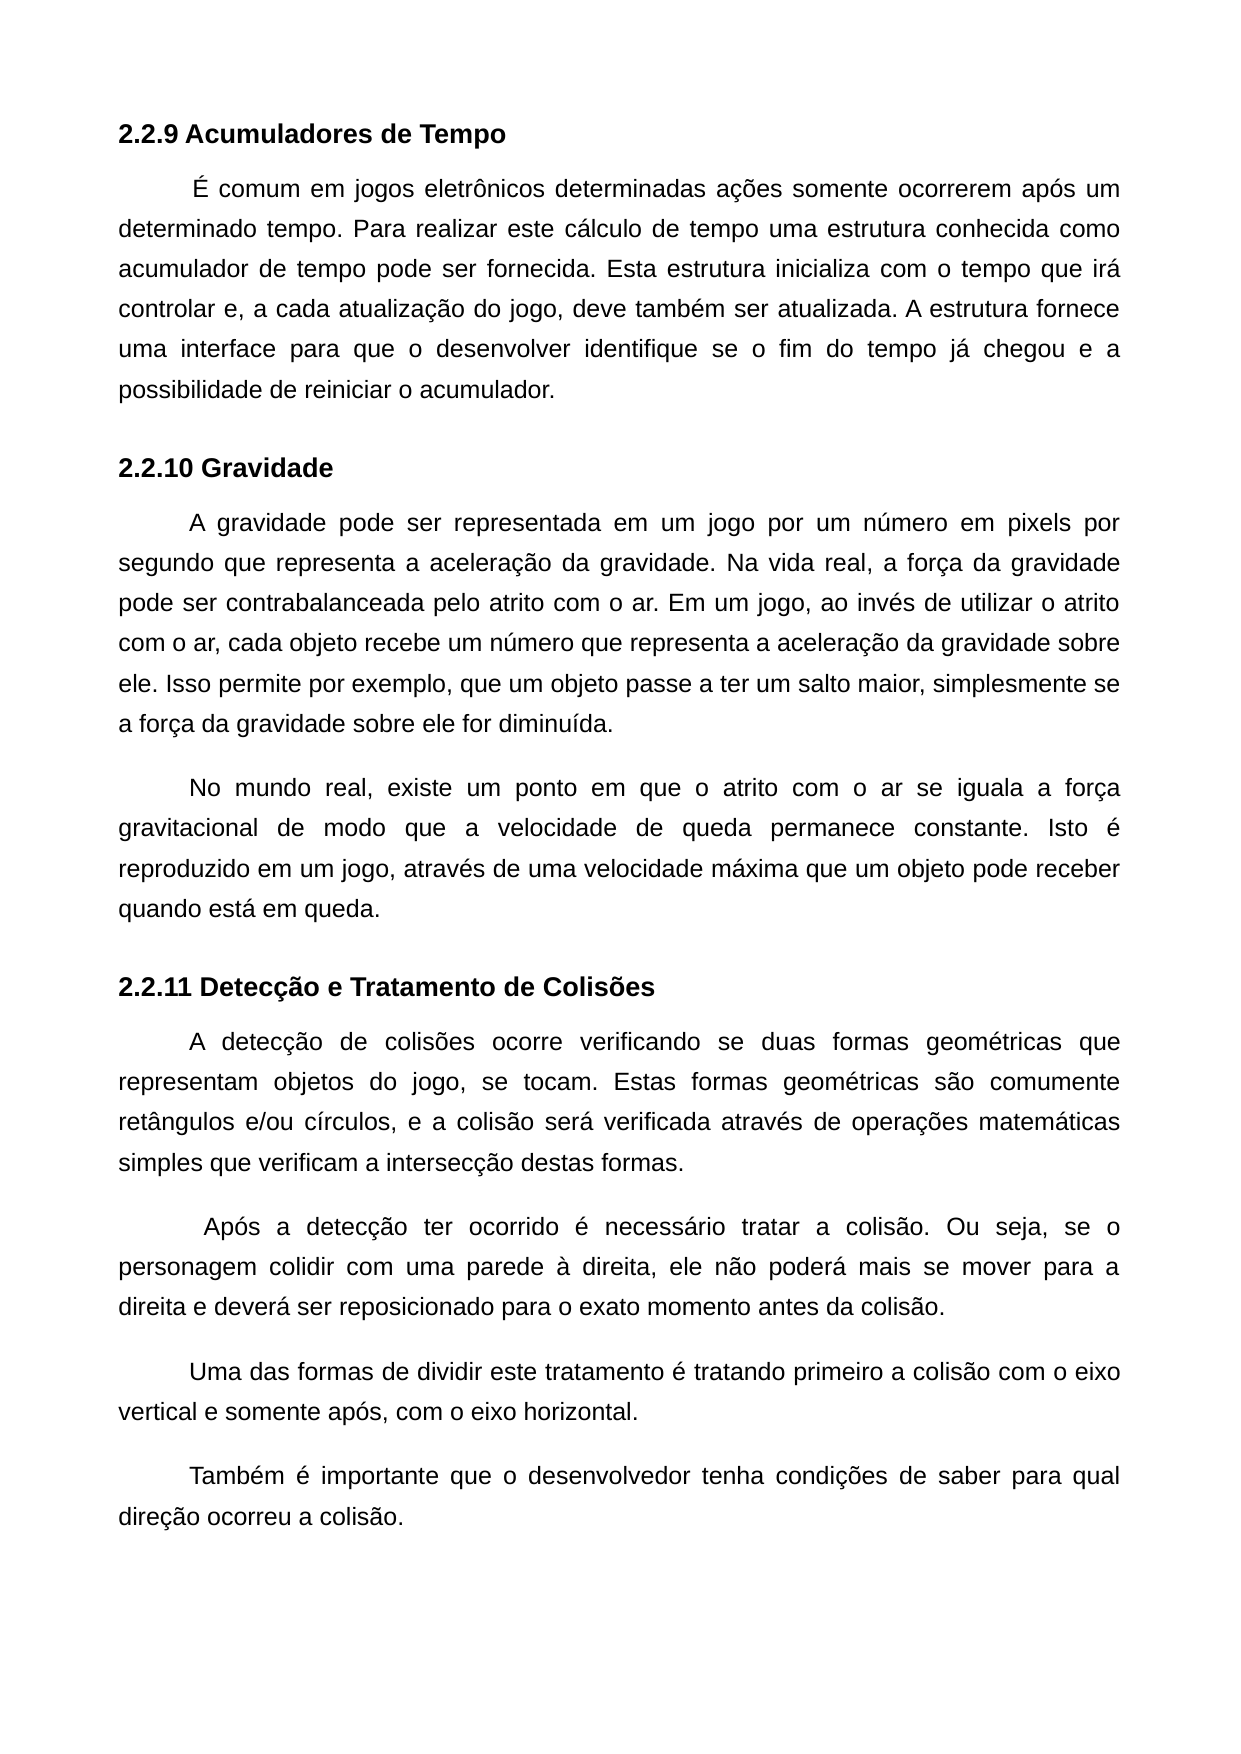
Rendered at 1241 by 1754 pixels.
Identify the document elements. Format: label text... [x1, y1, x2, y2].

text A detecção de colisões ocorre verificando se duas formas geométricas que representam objetos do jogo, se tocam. Estas formas geométricas são comumente retângulos e/ou círculos, e a colisão será verificada através de operações matemáticas simples que verificam a intersecção destas formas. [118, 1027, 1122, 1176]
subtitle 2.2.11 Detecção e Tratamento de Colisões [118, 971, 1122, 1003]
text A gravidade pode ser representada em um jogo por um número em pixels por segundo que representa a aceleração da gravidade. Na vida real, a força da gravidade pode ser contrabalanceada pelo atrito com o ar. Em um jogo, ao invés de utilizar o atrito com o ar, cada objeto recebe um número que representa a aceleração da gravidade sobre ele. Isso permite por exemplo, que um objeto passe a ter um salto maior, simplesmente se a força da gravidade sobre ele for diminuída. [118, 508, 1122, 738]
text Também é importante que o desenvolvedor tenha condições de saber para qual direção ocorreu a colisão. [118, 1461, 1122, 1530]
text Após a detecção ter ocorrido é necessário tratar a colisão. Ou seja, se o personagem colidir com uma parede à direita, ele não poderá mais se mover para a direita e deverá ser reposicionado para o exato momento antes da colisão. [118, 1212, 1122, 1321]
text Uma das formas de dividir este tratamento é tratando primeiro a colisão com o eixo vertical e somente após, com o eixo horizontal. [118, 1357, 1122, 1426]
text No mundo real, existe um ponto em que o atrito com o ar se iguala a força gravitacional de modo que a velocidade de queda permanece constante. Isto é reproduzido em um jogo, através de uma velocidade máxima que um objeto pode receber quando está em queda. [118, 773, 1122, 923]
subtitle 2.2.9 Acumuladores de Tempo [118, 118, 1122, 149]
subtitle 2.2.10 Gravidade [118, 452, 1122, 483]
text É comum em jogos eletrônicos determinadas ações somente ocorrerem após um determinado tempo. Para realizar este cálculo de tempo uma estrutura conhecida como acumulador de tempo pode ser fornecida. Esta estrutura inicializa com o tempo que irá controlar e, a cada atualização do jogo, deve também ser atualizada. A estrutura fornece uma interface para que o desenvolver identifique se o fim do tempo já chegou e a possibilidade de reiniciar o acumulador. [118, 174, 1122, 403]
